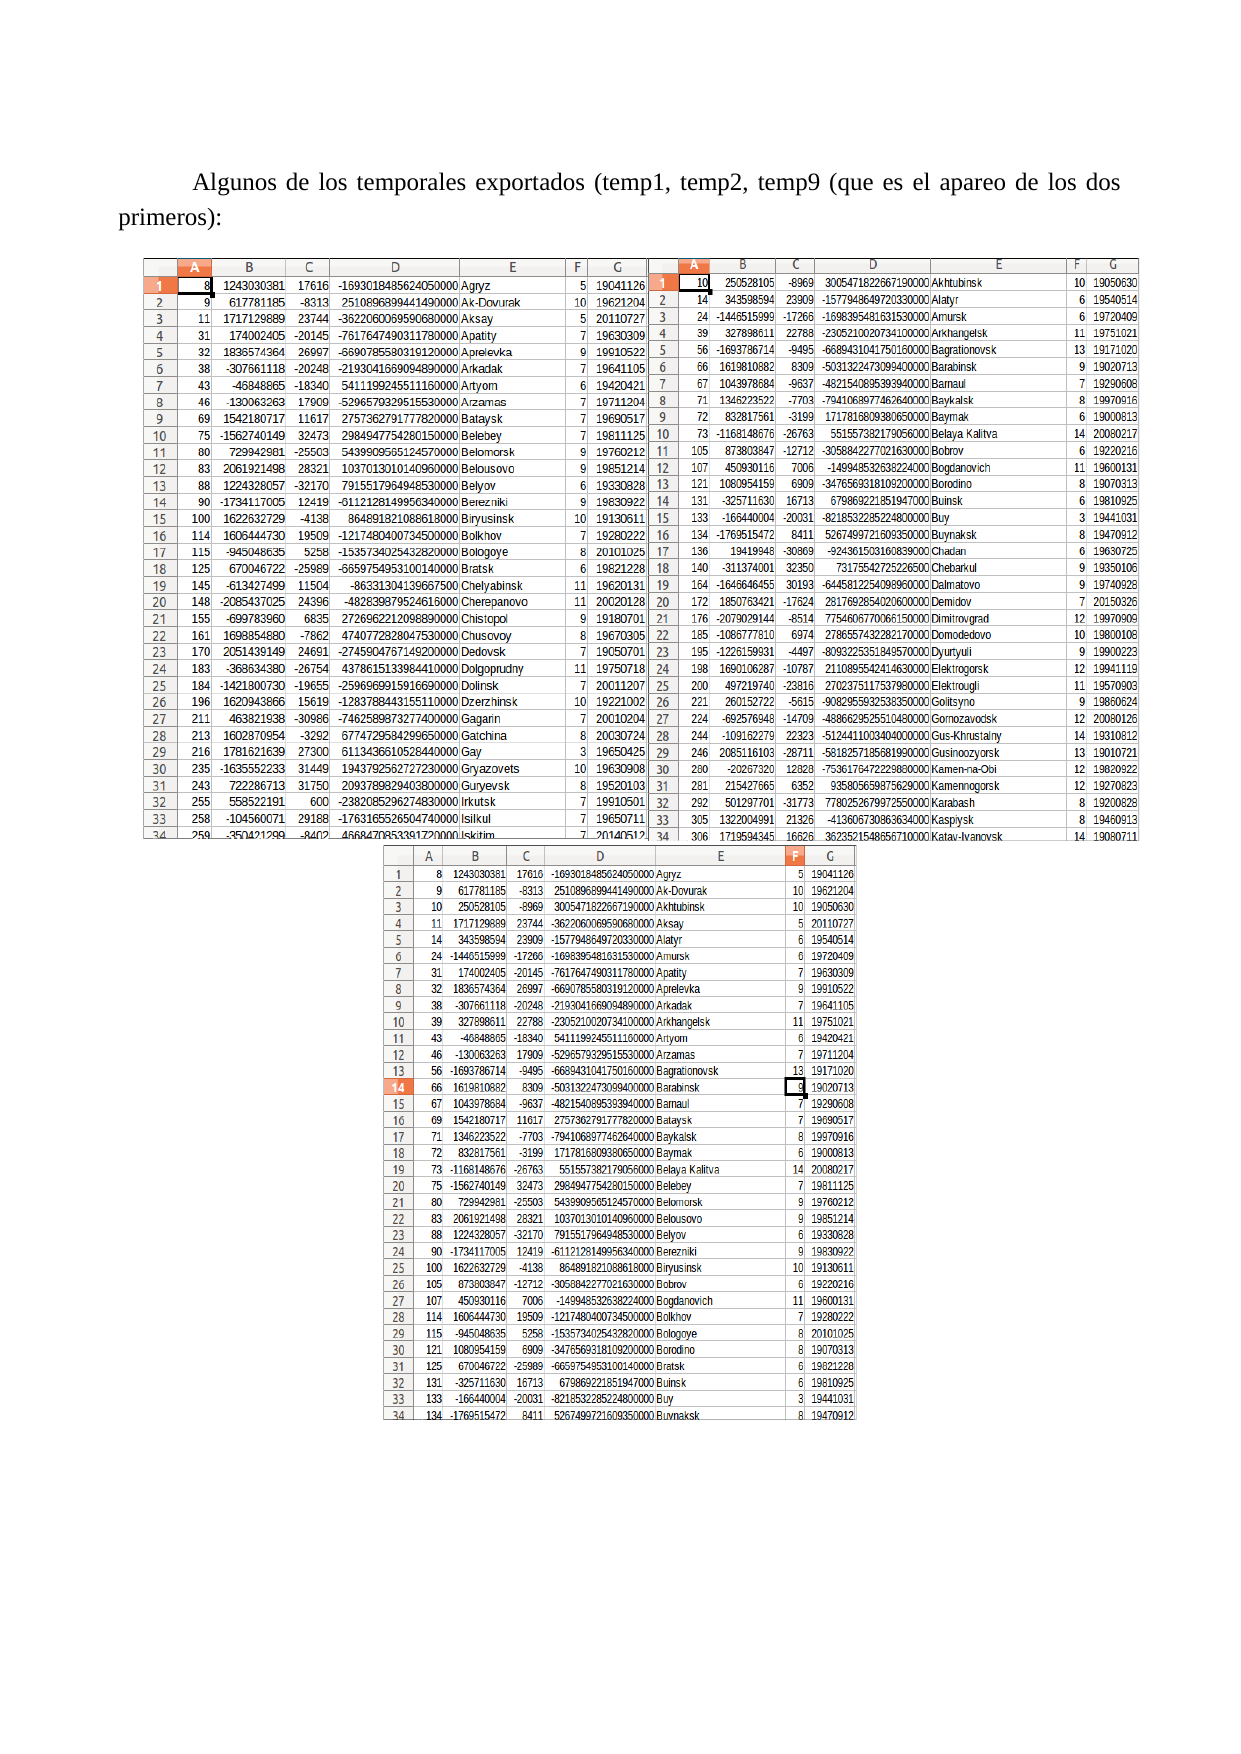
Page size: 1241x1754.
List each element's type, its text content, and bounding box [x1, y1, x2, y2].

picture [143, 258, 1140, 841]
picture [383, 845, 857, 1420]
text Algunos de los temporales exportados (temp1, temp2, temp9 (que es el apareo de los dos primeros): [118, 167, 1122, 230]
